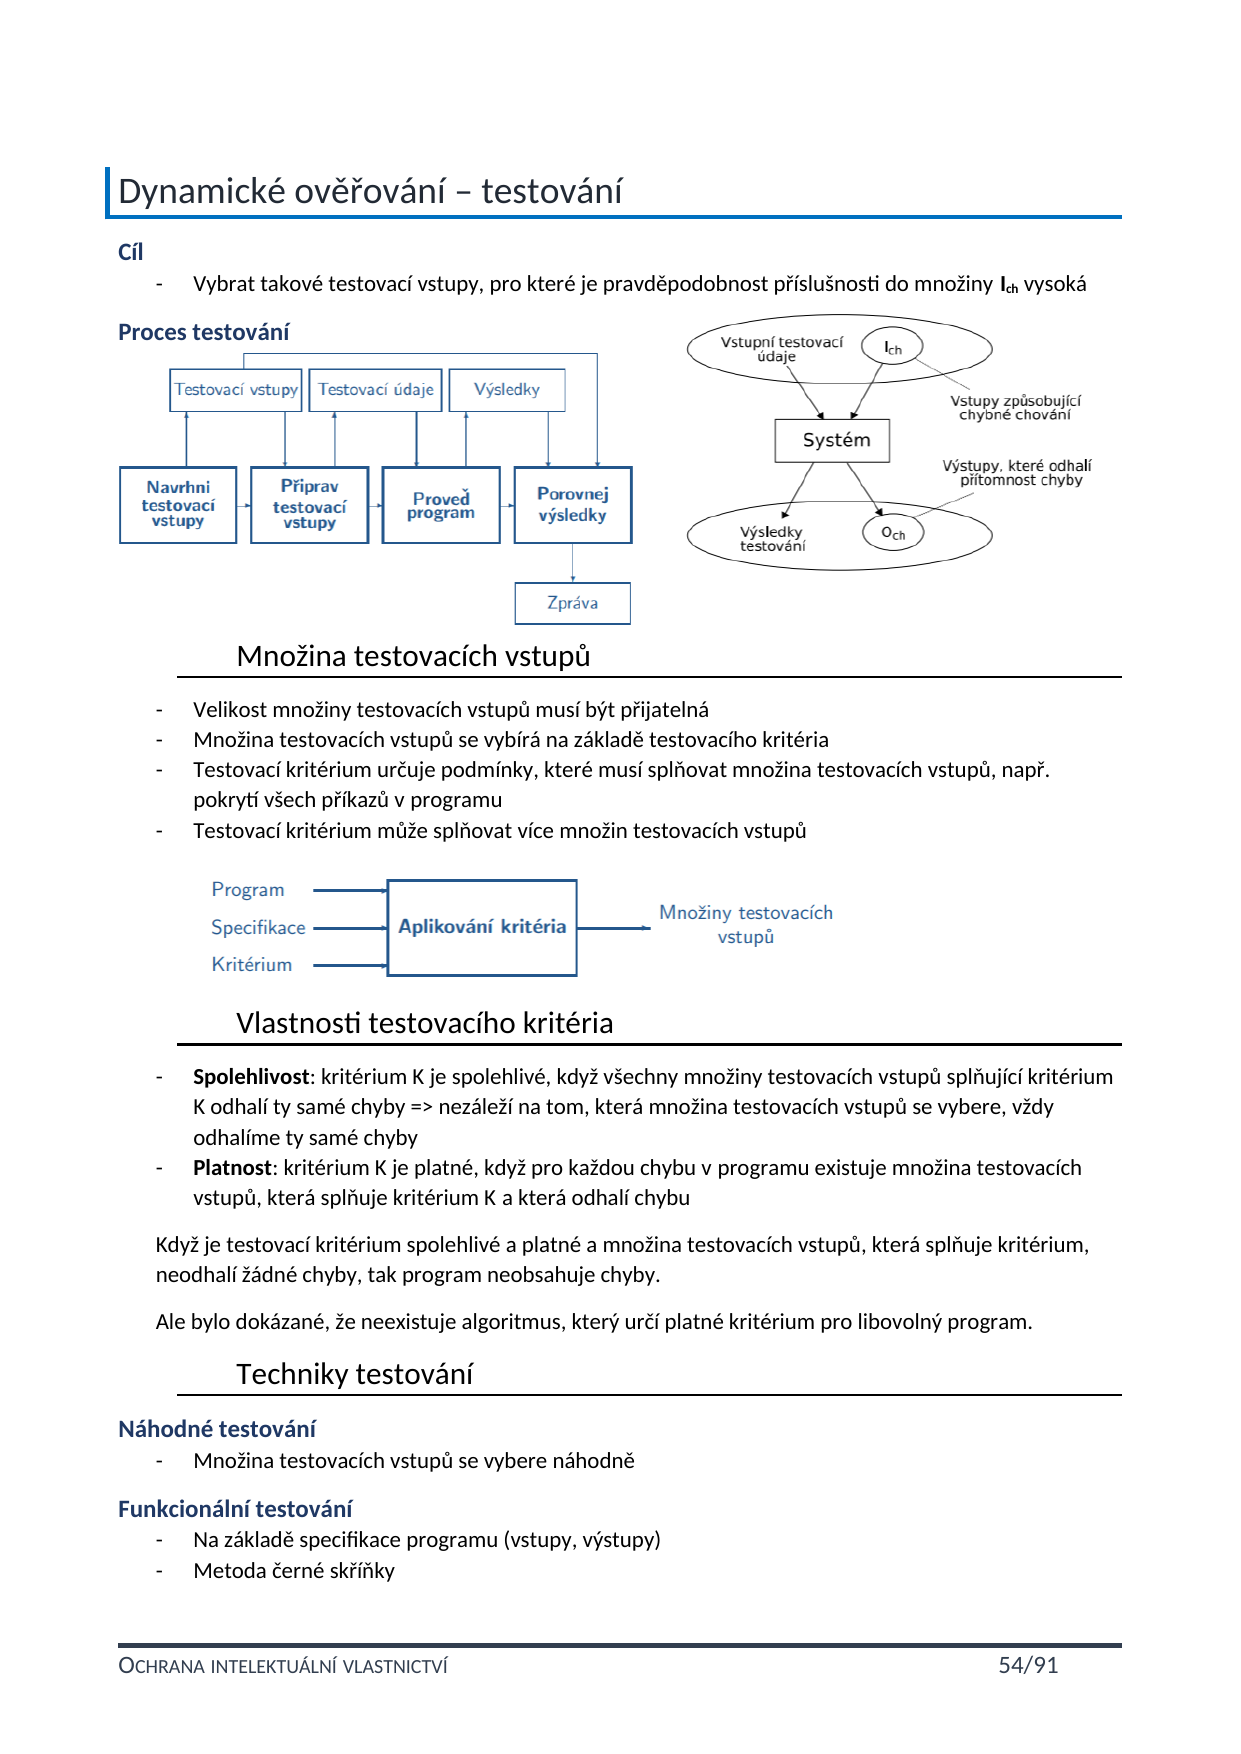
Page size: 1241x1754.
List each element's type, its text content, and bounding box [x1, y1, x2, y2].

list Množina testovacích vstupů se vybere náhodně [156, 1446, 1122, 1474]
list Testovací kritérium určuje podmínky, které musí splňovat množina testovacích vstupů, např. pokrytí všech příkazů v programu [156, 755, 1122, 813]
subtitle Cíl [118, 236, 1122, 266]
list Testovací kritérium může splňovat více množin testovacích vstupů [156, 816, 1122, 844]
subtitle [1098, 316, 1122, 346]
picture [679, 311, 1098, 575]
subtitle Dynamické ověřování – testování [110, 167, 1122, 215]
list Velikost množiny testovacích vstupů musí být přijatelná [156, 695, 1122, 723]
list Spolehlivost: kritérium K je spolehlivé, když všechny množiny testovacích vstupů splňující kritérium K odhalí ty samé chyby => nezáleží na tom, která množina testovacích vstupů se vybere, vždy odhalíme ty samé chyby [156, 1062, 1122, 1151]
subtitle Vlastnosti testovacího kritéria [177, 863, 1122, 1043]
list Na základě specifikace programu (vstupy, výstupy) [156, 1526, 1122, 1554]
list Platnost: kritérium K je platné, když pro každou chybu v programu existuje množina testovacích vstupů, která splňuje kritérium K a která odhalí chybu [156, 1153, 1122, 1211]
text Ale bylo dokázané, že neexistuje algoritmus, který určí platné kritérium pro libovolný program. [156, 1307, 1122, 1335]
list Vybrat takové testovací vstupy, pro které je pravděpodobnost příslušnosti do množiny Ich vysoká [156, 269, 1122, 297]
subtitle Náhodné testování [118, 1413, 1122, 1443]
subtitle Množina testovacích vstupů [177, 353, 1122, 676]
text Když je testovací kritérium spolehlivé a platné a množina testovacích vstupů, která splňuje kritérium, neodhalí žádné chyby, tak program neobsahuje chyby. [156, 1230, 1122, 1288]
picture [193, 862, 844, 985]
subtitle Funkcionální testování [118, 1493, 1122, 1523]
list Množina testovacích vstupů se vybírá na základě testovacího kritéria [156, 725, 1122, 753]
subtitle Techniky testování [177, 1354, 1122, 1394]
list Metoda černé skříňky [156, 1556, 1122, 1584]
subtitle Proces testování [118, 316, 679, 346]
picture [114, 347, 637, 630]
